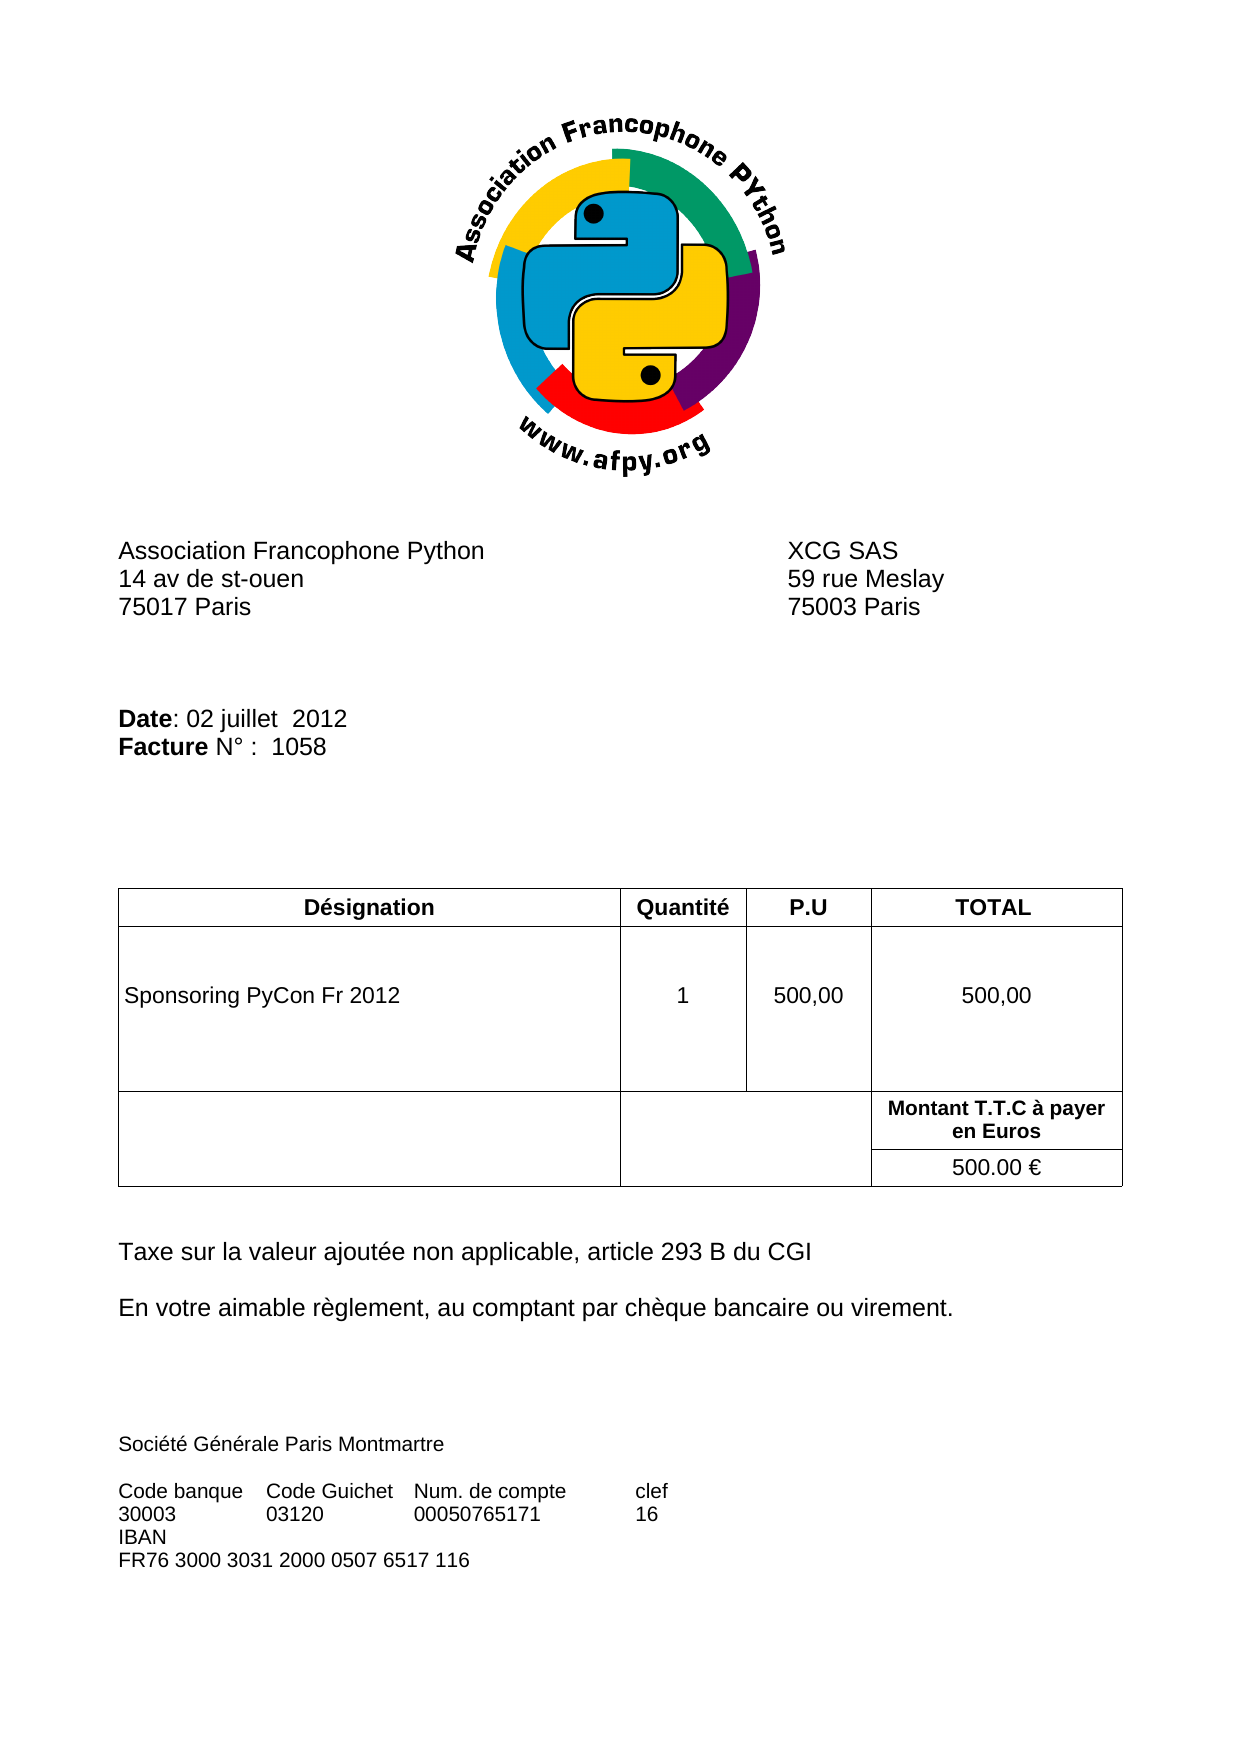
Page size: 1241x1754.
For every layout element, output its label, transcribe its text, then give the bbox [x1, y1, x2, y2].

text Société Générale Paris Montmartre [118, 1433, 1122, 1456]
text IBAN [118, 1526, 1122, 1549]
table_header Montant T.T.C à payer en Euros [872, 1092, 1122, 1149]
table_cell 500,00 [872, 927, 1122, 1091]
text 30003 03120 00050765171 16 [118, 1503, 1122, 1526]
text FR76 3000 3031 2000 0507 6517 116 [118, 1549, 1122, 1572]
table_cell 500,00 € [872, 1150, 1122, 1186]
text Taxe sur la valeur ajoutée non applicable, article 293 B du CGI [118, 1237, 1122, 1265]
table_header [119, 1092, 620, 1186]
table_cell 1 [621, 927, 746, 1091]
table_header [621, 1092, 871, 1186]
table_header XCG SAS 59 rue Meslay 75003 Paris [787, 537, 1122, 621]
text En votre aimable règlement, au comptant par chèque bancaire ou virement. [118, 1293, 1122, 1321]
table_header TOTAL [872, 889, 1122, 926]
picture [455, 118, 785, 477]
table_header [535, 537, 787, 621]
table_header Désignation [119, 889, 620, 926]
text Date: 02 juillet 2012 [118, 704, 1122, 732]
table_header P.U [747, 889, 871, 926]
table_cell Sponsoring PyCon Fr 2012 [119, 927, 620, 1091]
table_cell 500,00 [747, 927, 871, 1091]
text Facture N° : 1058 [118, 732, 1122, 760]
table_header Association Francophone Python 14 av de st-ouen 75017 Paris [118, 537, 535, 621]
text Code banque Code Guichet Num. de compte clef [118, 1479, 1122, 1503]
table_header Quantité [621, 889, 746, 926]
